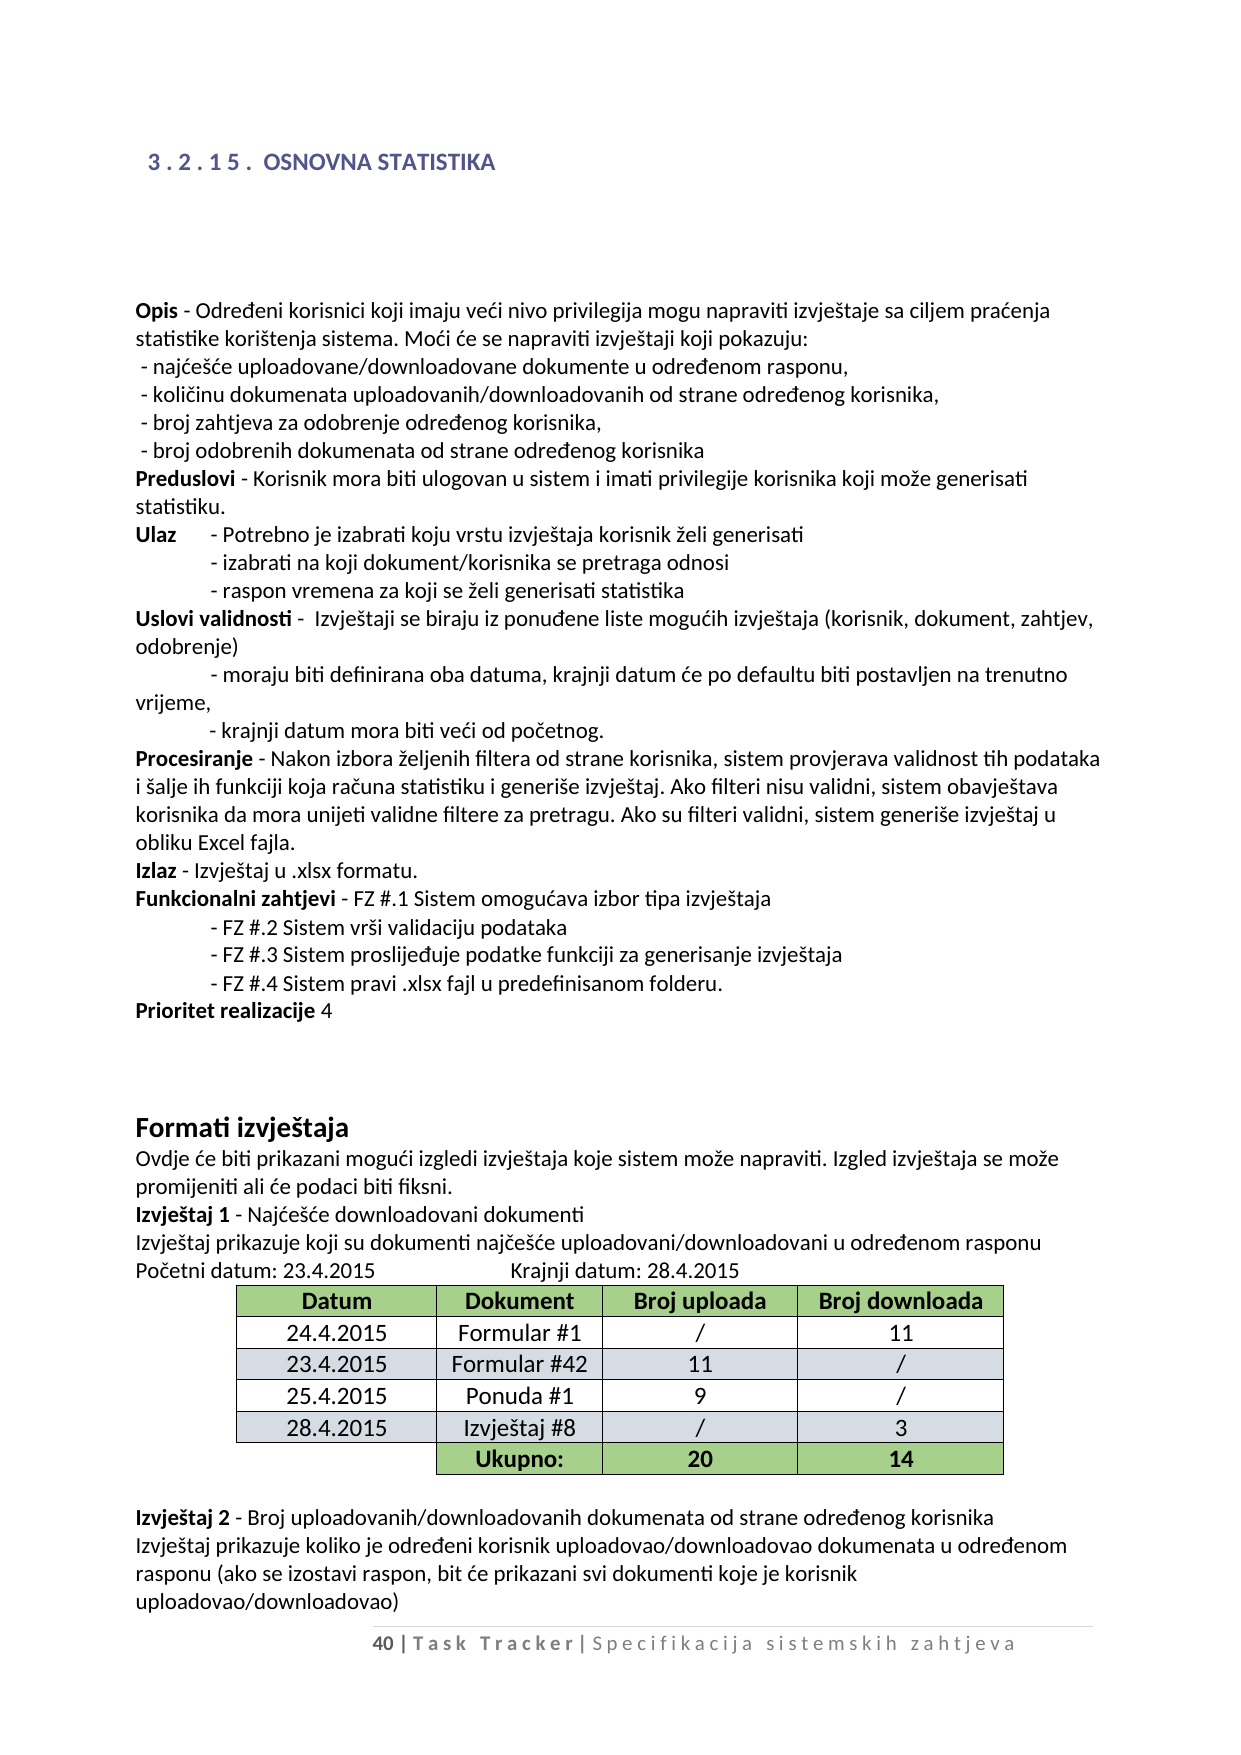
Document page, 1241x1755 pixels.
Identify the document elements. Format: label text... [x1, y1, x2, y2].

text Procesiranje - Nakon izbora željenih filtera od strane korisnika, sistem provjerava validnost tih podataka i šalje ih funkciji koja računa statistiku i generiše izvještaj. Ako filteri nisu validni, sistem obavještava korisnika da mora unijeti validne filtere za pretragu. Ako su filteri validni, sistem generiše izvještaj u obliku Excel fajla. [135, 744, 1105, 857]
table_cell 25.4.2015 [237, 1380, 436, 1411]
text Uslovi validnosti - Izvještaji se biraju iz ponuđene liste mogućih izvještaja (korisnik, dokument, zahtjev, odobrenje) [135, 604, 1105, 660]
table_cell 11 [603, 1349, 797, 1379]
table_header Datum [237, 1286, 436, 1316]
text Formati izvještaja [135, 1109, 1105, 1144]
text - broj odobrenih dokumenata od strane određenog korisnika [135, 436, 1105, 464]
table_cell Ponuda #1 [437, 1380, 602, 1411]
table_header Dokument [437, 1286, 602, 1316]
table_cell 9 [603, 1380, 797, 1411]
text - FZ #.4 Sistem pravi .xlsx fajl u predefinisanom folderu. [135, 969, 1105, 997]
text Izvještaj prikazuje koji su dokumenti najčešće uploadovani/downloadovani u određenom rasponu [135, 1228, 1105, 1256]
text Preduslovi - Korisnik mora biti ulogovan u sistem i imati privilegije korisnika koji može generisati statistiku. [135, 464, 1105, 520]
text - raspon vremena za koji se želi generisati statistika [135, 576, 1105, 604]
text Ulaz - Potrebno je izabrati koju vrstu izvještaja korisnik želi generisati [135, 520, 1105, 548]
text - FZ #.2 Sistem vrši validaciju podataka [135, 913, 1105, 941]
table_header Broj downloada [798, 1286, 1003, 1316]
text Ovdje će biti prikazani mogući izgledi izvještaja koje sistem može napraviti. Izgled izvještaja se može promijeniti ali će podaci biti fiksni. [135, 1144, 1105, 1200]
text - FZ #.3 Sistem proslijeđuje podatke funkciji za generisanje izvještaja [135, 941, 1105, 969]
text - moraju biti definirana oba datuma, krajnji datum će po defaultu biti postavljen na trenutno vrijeme, [135, 660, 1105, 716]
table_cell / [603, 1412, 797, 1442]
text 3 . 2 . 1 5 . OSNOVNA STATISTIKA [147, 146, 1055, 176]
table_cell Izvještaj #8 [437, 1412, 602, 1442]
text Izvještaj 2 - Broj uploadovanih/downloadovanih dokumenata od strane određenog korisnika [135, 1503, 1105, 1531]
text - broj zahtjeva za odobrenje određenog korisnika, [135, 408, 1105, 436]
table_cell 14 [798, 1443, 1003, 1474]
text - izabrati na koji dokument/korisnika se pretraga odnosi [135, 548, 1105, 576]
table_cell Formular #42 [437, 1349, 602, 1379]
table_cell 24.4.2015 [237, 1317, 436, 1348]
table_cell Ukupno: [437, 1443, 602, 1474]
text - krajnji datum mora biti veći od početnog. [135, 716, 1105, 744]
text Izvještaj prikazuje koliko je određeni korisnik uploadovao/downloadovao dokumenata u određenom rasponu (ako se izostavi raspon, bit će prikazani svi dokumenti koje je korisnik uploadovao/downloadovao) [135, 1531, 1105, 1615]
text Opis - Određeni korisnici koji imaju veći nivo privilegija mogu napraviti izvještaje sa ciljem praćenja statistike korištenja sistema. Moći će se napraviti izvještaji koji pokazuju: [135, 296, 1105, 352]
table_header Broj uploada [603, 1286, 797, 1316]
text Izlaz - Izvještaj u .xlsx formatu. [135, 857, 1105, 884]
table_cell 23.4.2015 [237, 1349, 436, 1379]
table_cell Formular #1 [437, 1317, 602, 1348]
table_cell 28.4.2015 [237, 1412, 436, 1442]
table_cell / [603, 1317, 797, 1348]
table_cell 3 [798, 1412, 1003, 1442]
table_cell / [798, 1349, 1003, 1379]
text Izvještaj 1 - Najćešće downloadovani dokumenti [135, 1200, 1105, 1228]
table_cell [237, 1443, 436, 1474]
text - količinu dokumenata uploadovanih/downloadovanih od strane određenog korisnika, [135, 380, 1105, 408]
text Funkcionalni zahtjevi - FZ #.1 Sistem omogućava izbor tipa izvještaja [135, 884, 1105, 913]
text Prioritet realizacije 4 [135, 997, 1105, 1025]
table_cell 20 [603, 1443, 797, 1474]
text Početni datum: 23.4.2015 Krajnji datum: 28.4.2015 [135, 1256, 1105, 1284]
text - najćešće uploadovane/downloadovane dokumente u određenom rasponu, [135, 352, 1105, 380]
table_cell / [798, 1380, 1003, 1411]
table_cell 11 [798, 1317, 1003, 1348]
